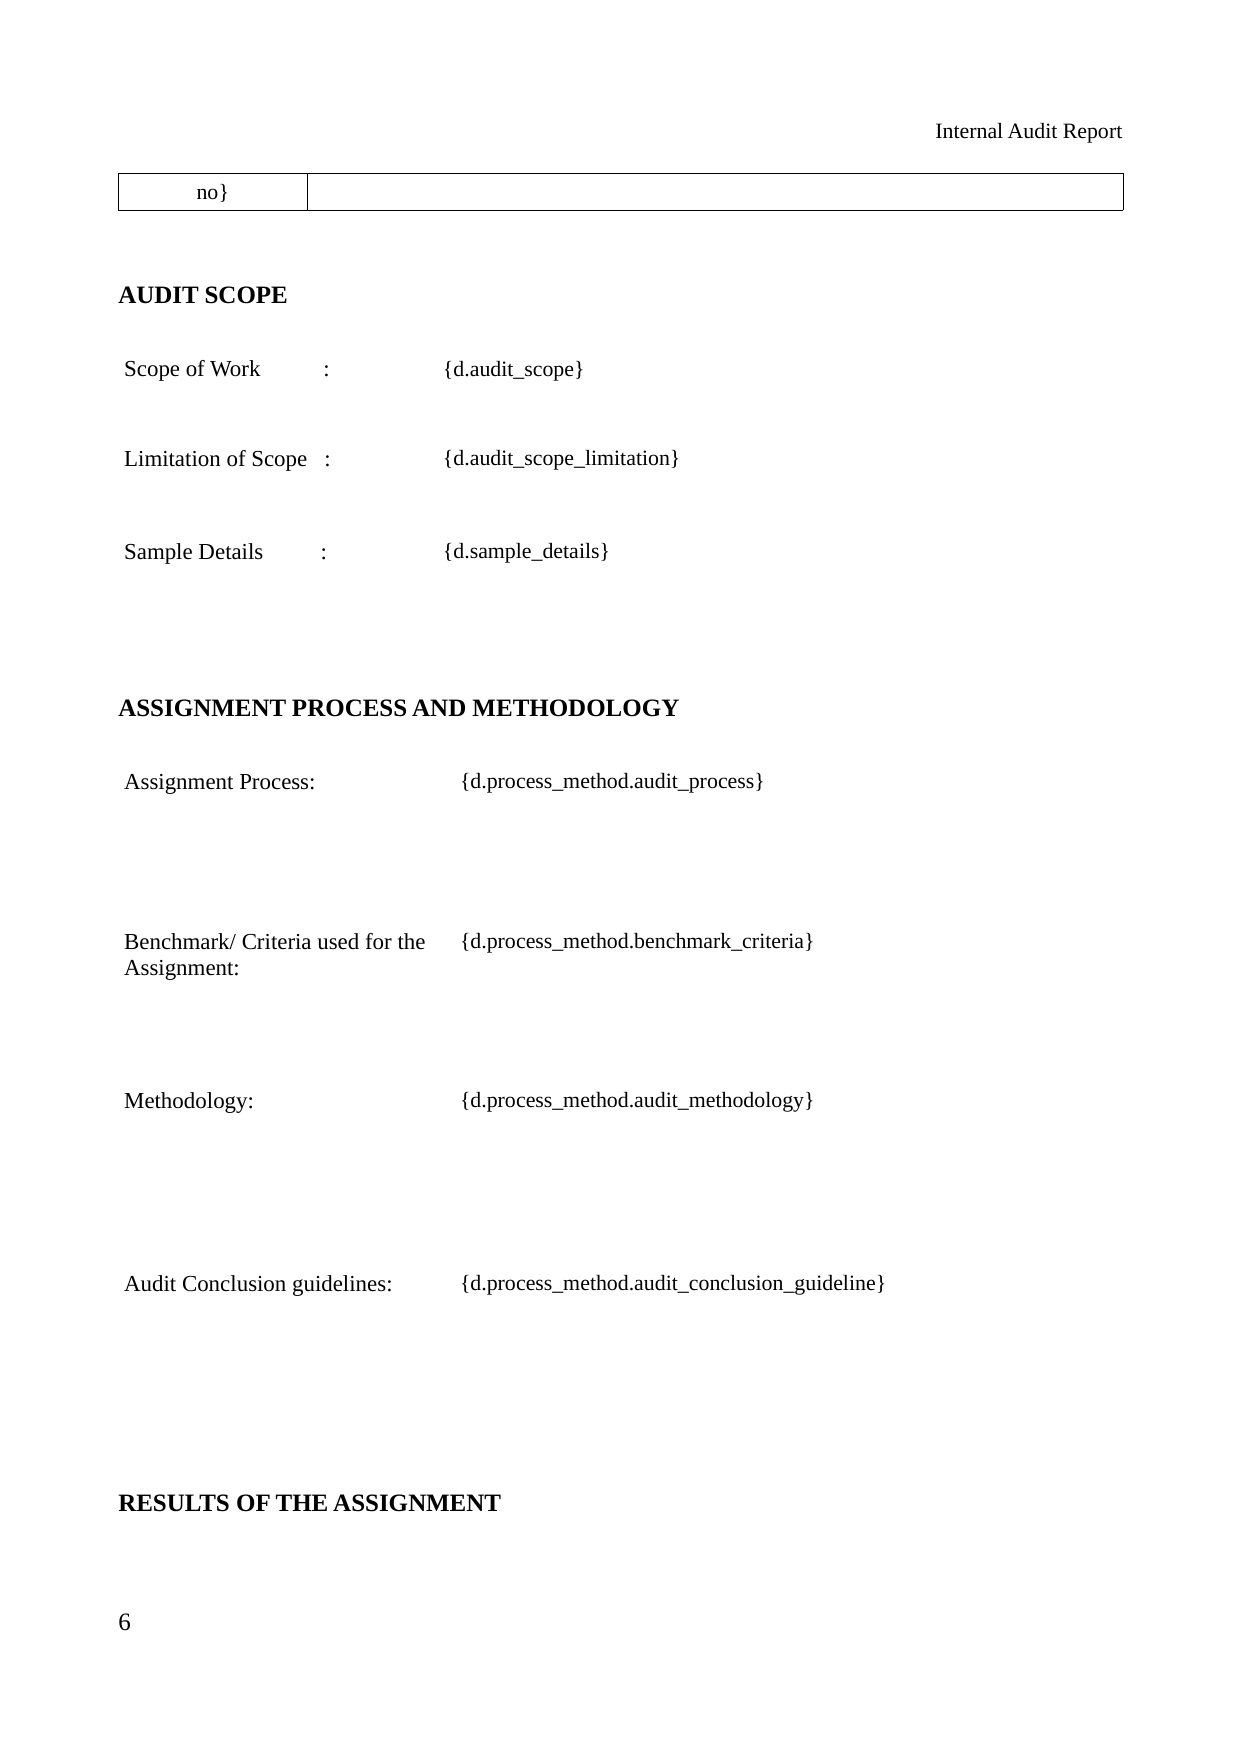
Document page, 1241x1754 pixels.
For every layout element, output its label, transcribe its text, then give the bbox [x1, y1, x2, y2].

table_cell Sample Details : [119, 534, 437, 651]
table_cell {d.process_method.audit_methodology} [455, 1082, 1123, 1264]
table_cell Audit Conclusion guidelines: [119, 1265, 454, 1447]
table_cell Methodology: [119, 1082, 454, 1264]
table_cell Benchmark/ Criteria used for the Assignment: [119, 923, 454, 1081]
table_cell {d.sample_details} [438, 534, 1123, 651]
table_header Scope of Work : [119, 351, 437, 439]
table_cell no} [119, 174, 307, 209]
subtitle ASSIGNMENT PROCESS AND METHODOLOGY [118, 693, 1122, 721]
table_cell {d.process_method.benchmark_criteria} [455, 923, 1123, 1081]
table_header Assignment Process: [119, 764, 454, 922]
table_cell {d.audit_scope_limitation} [438, 440, 1123, 532]
subtitle AUDIT SCOPE [118, 280, 1122, 308]
table_header {d.audit_scope} [438, 351, 1123, 439]
subtitle RESULTS OF THE ASSIGNMENT [118, 1488, 1122, 1517]
table_cell [308, 174, 1123, 209]
table_cell {d.process_method.audit_conclusion_guideline} [455, 1265, 1123, 1447]
table_header {d.process_method.audit_process} [455, 764, 1123, 922]
table_cell Limitation of Scope : [119, 440, 437, 532]
